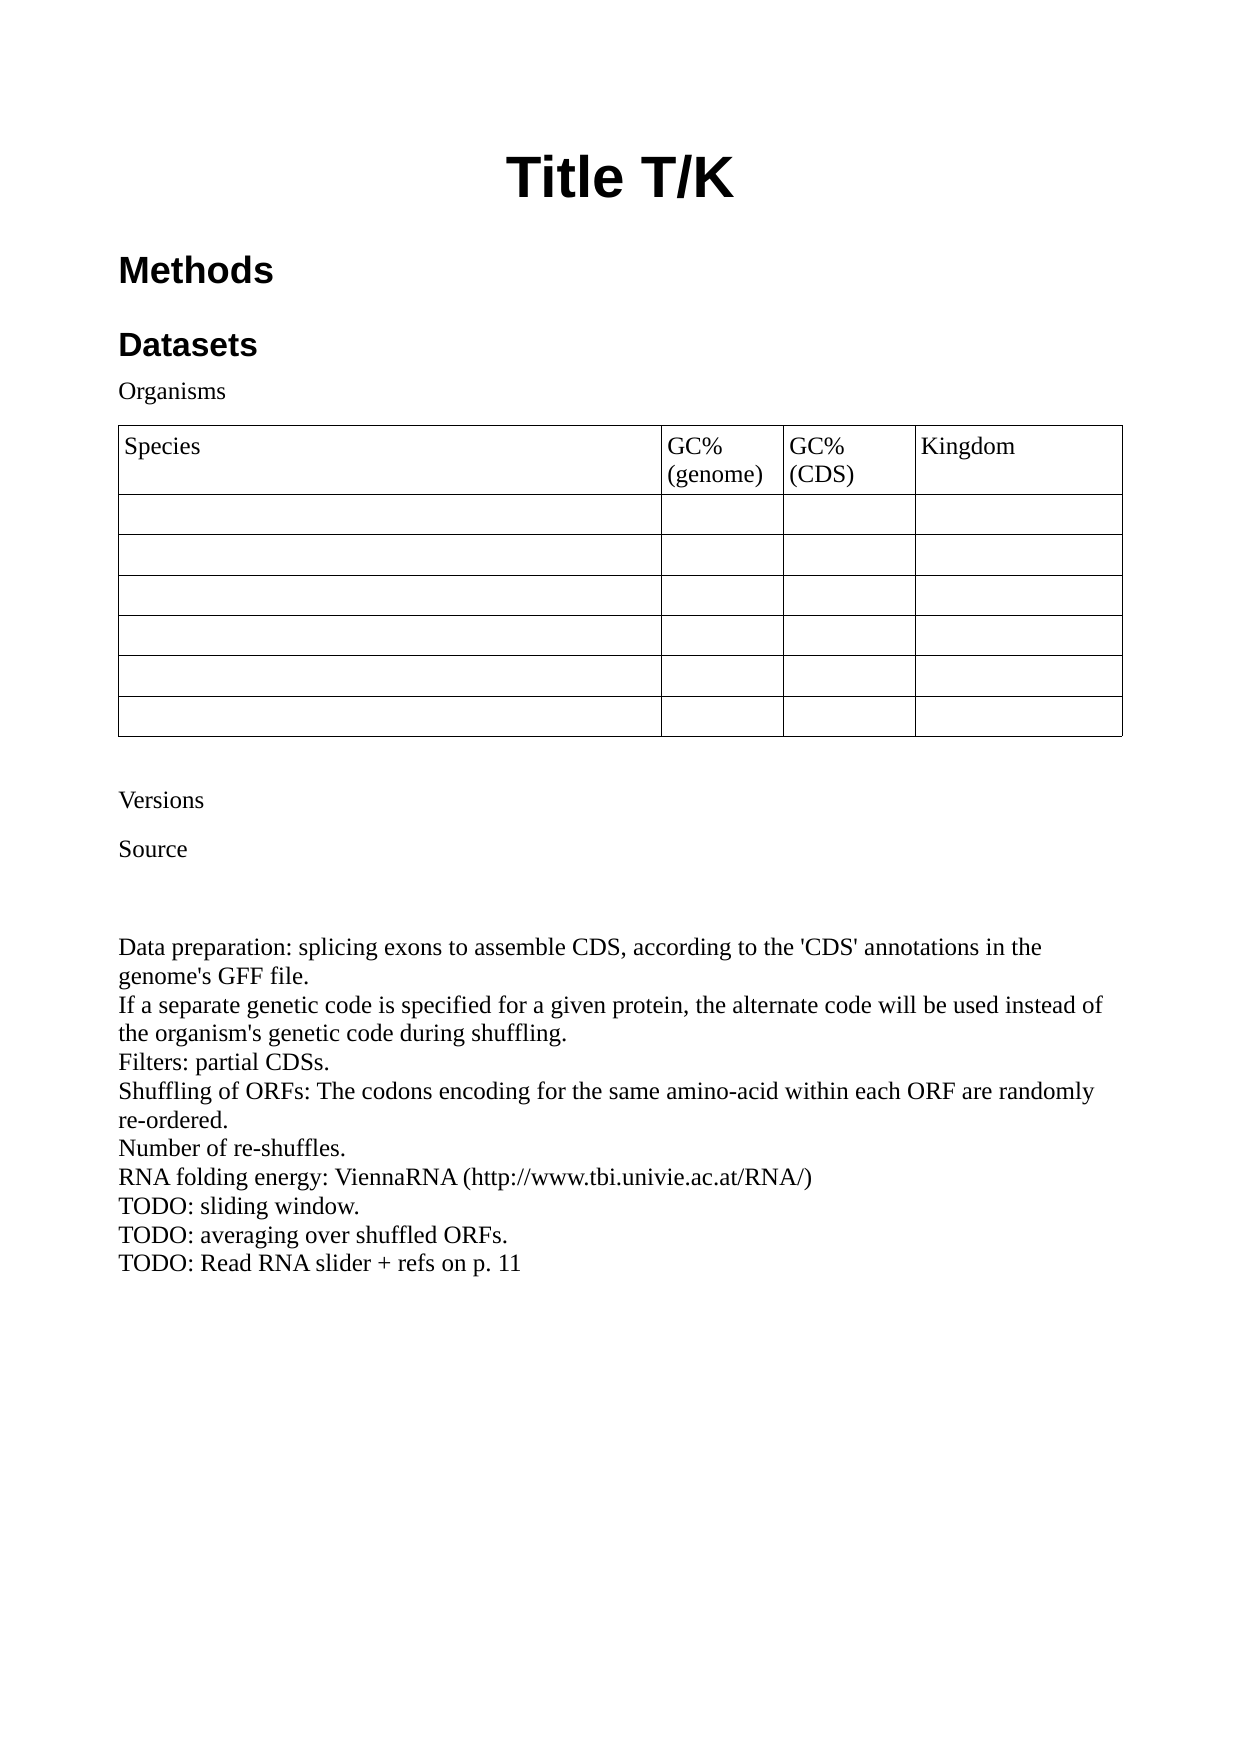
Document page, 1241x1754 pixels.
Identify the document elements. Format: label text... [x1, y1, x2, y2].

table_cell [784, 495, 915, 534]
table_cell [119, 576, 661, 615]
table_cell [784, 697, 915, 736]
text If a separate genetic code is specified for a given protein, the alternate code will be used instead of the organism's genetic code during shuffling. [118, 990, 1122, 1047]
table_cell [119, 616, 661, 655]
table_header Kingdom [916, 426, 1122, 494]
table_header Species [119, 426, 661, 494]
text TODO: sliding window. [118, 1191, 1122, 1220]
table_cell [916, 616, 1122, 655]
text Organisms [118, 376, 1122, 404]
table_cell [119, 535, 661, 574]
table_header GC% (CDS) [784, 426, 915, 494]
text Number of re-shuffles. [118, 1133, 1122, 1162]
title Title T/K [118, 143, 1122, 210]
table_cell [784, 656, 915, 696]
table_cell [662, 576, 783, 615]
table_cell [662, 495, 783, 534]
table_cell [662, 616, 783, 655]
table_cell [119, 656, 661, 696]
text Shuffling of ORFs: The codons encoding for the same amino-acid within each ORF are randomly re-ordered. [118, 1076, 1122, 1133]
table_cell [662, 697, 783, 736]
text TODO: Read RNA slider + refs on p. 11 [118, 1248, 1122, 1277]
text Source [118, 834, 1122, 863]
table_cell [916, 535, 1122, 574]
table_cell [119, 495, 661, 534]
text Filters: partial CDSs. [118, 1047, 1122, 1076]
subtitle Methods [118, 248, 1122, 291]
table_cell [662, 535, 783, 574]
table_cell [784, 576, 915, 615]
text RNA folding energy: ViennaRNA (http://www.tbi.univie.ac.at/RNA/) [118, 1162, 1122, 1191]
table_cell [916, 495, 1122, 534]
table_cell [916, 656, 1122, 696]
table_cell [119, 697, 661, 736]
table_cell [784, 616, 915, 655]
table_cell [662, 656, 783, 696]
table_cell [916, 576, 1122, 615]
table_header GC% (genome) [662, 426, 783, 494]
table_cell [784, 535, 915, 574]
text Versions [118, 785, 1122, 814]
table_cell [916, 697, 1122, 736]
text Data preparation: splicing exons to assemble CDS, according to the 'CDS' annotations in the genome's GFF file. [118, 932, 1122, 990]
text TODO: averaging over shuffled ORFs. [118, 1220, 1122, 1248]
subtitle Datasets [118, 325, 1122, 363]
